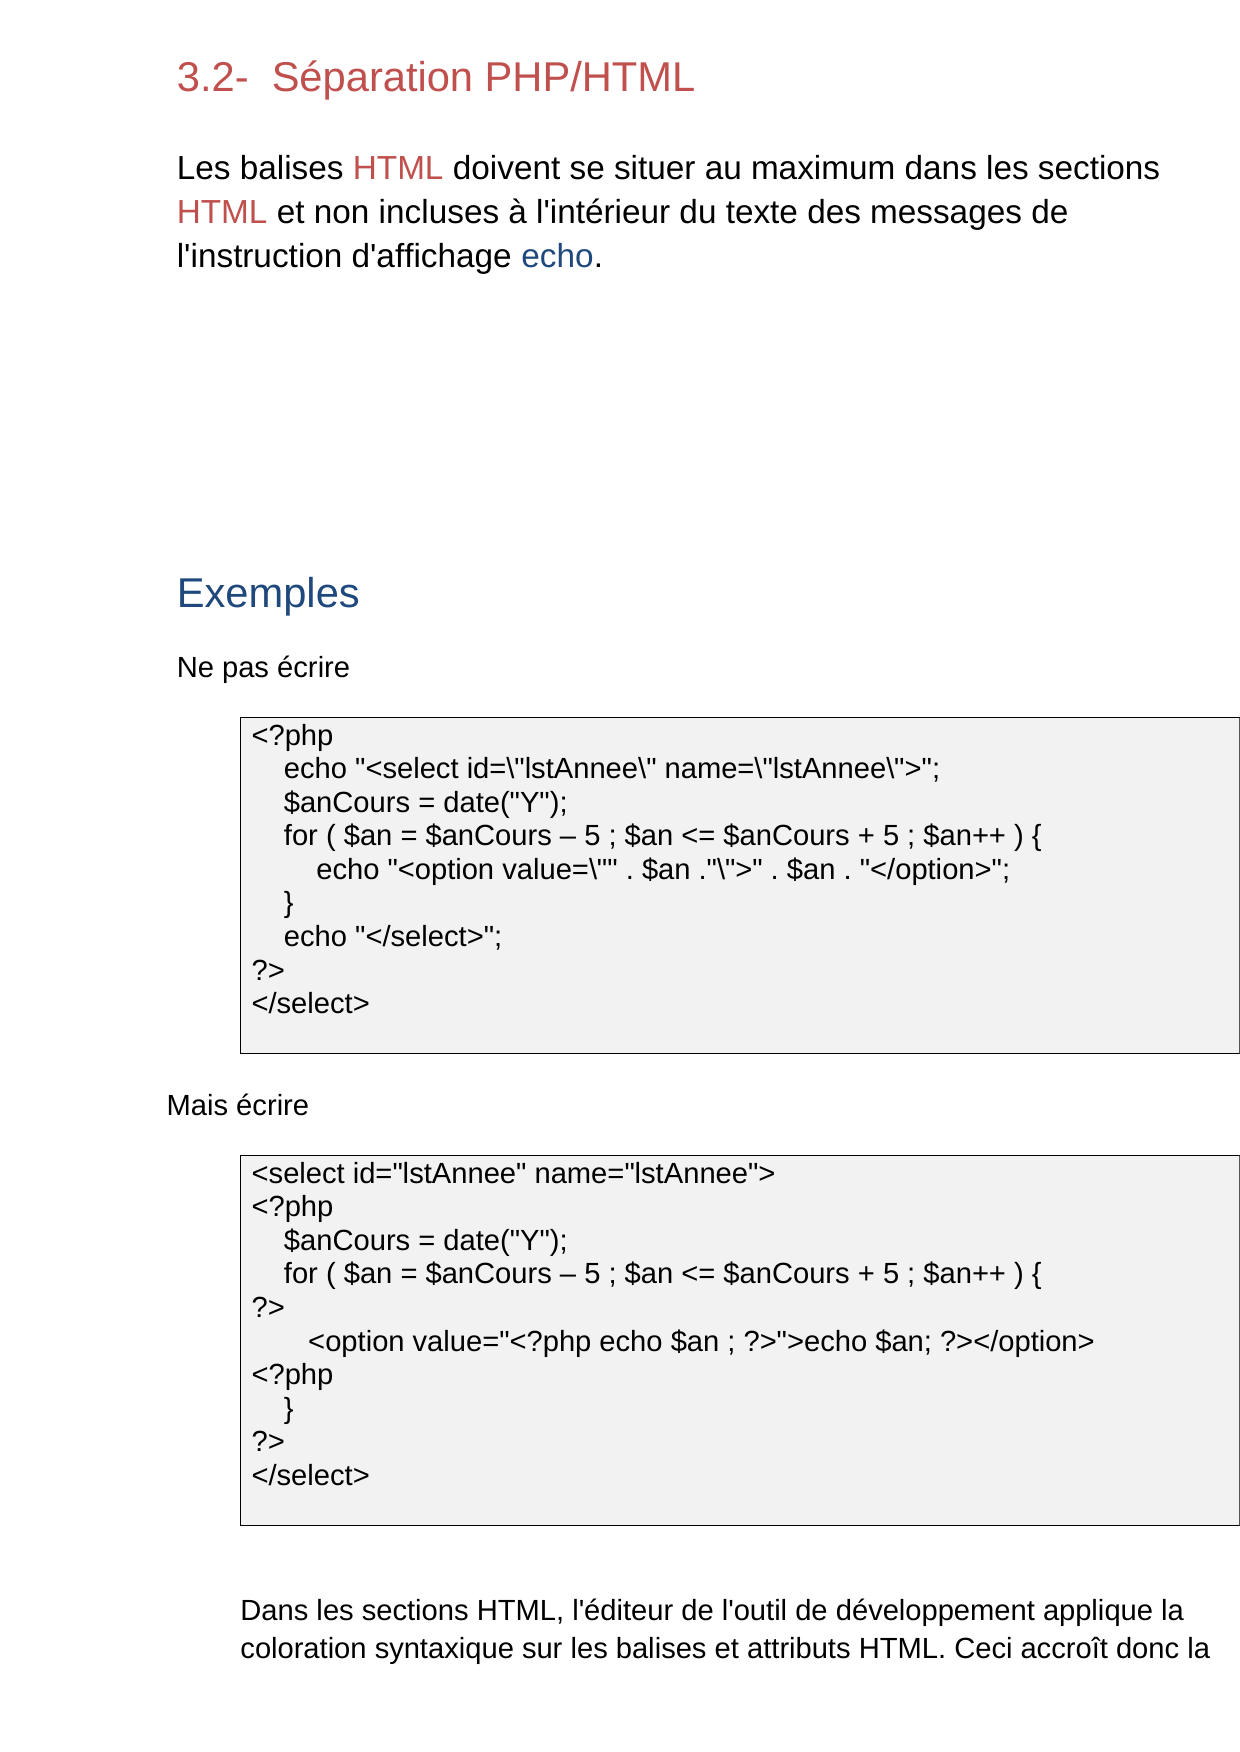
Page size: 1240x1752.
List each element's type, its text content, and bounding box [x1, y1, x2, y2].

list Ne pas écrire [177, 650, 1219, 683]
table_header <?php echo "<select id=\"lstAnnee\" name=\"lstAnnee\">"; $anCours = date("Y"); for ( $an = $anCours – 5 ; $an <= $anCours + 5 ; $an++ ) { echo "<option value=\"" . $an ."\">" . $an . "</option>"; } echo "</select>"; ?> </select> [241, 718, 1239, 1053]
list 3.2- Séparation PHP/HTML [177, 52, 1219, 100]
text Mais écrire [166, 1088, 1219, 1121]
list Les balises HTML doivent se situer au maximum dans les sections HTML et non incluses à l'intérieur du texte des messages de l'instruction d'affichage echo. [177, 148, 1219, 275]
list Exemples [177, 568, 1219, 616]
text Dans les sections HTML, l'éditeur de l'outil de développement applique la coloration syntaxique sur les balises et attributs HTML. Ceci accroît donc la [240, 1593, 1219, 1665]
table_header <select id="lstAnnee" name="lstAnnee"> <?php $anCours = date("Y"); for ( $an = $anCours – 5 ; $an <= $anCours + 5 ; $an++ ) { ?> <option value="<?php echo $an ; ?>">echo $an; ?></option> <?php } ?> </select> [241, 1156, 1239, 1525]
